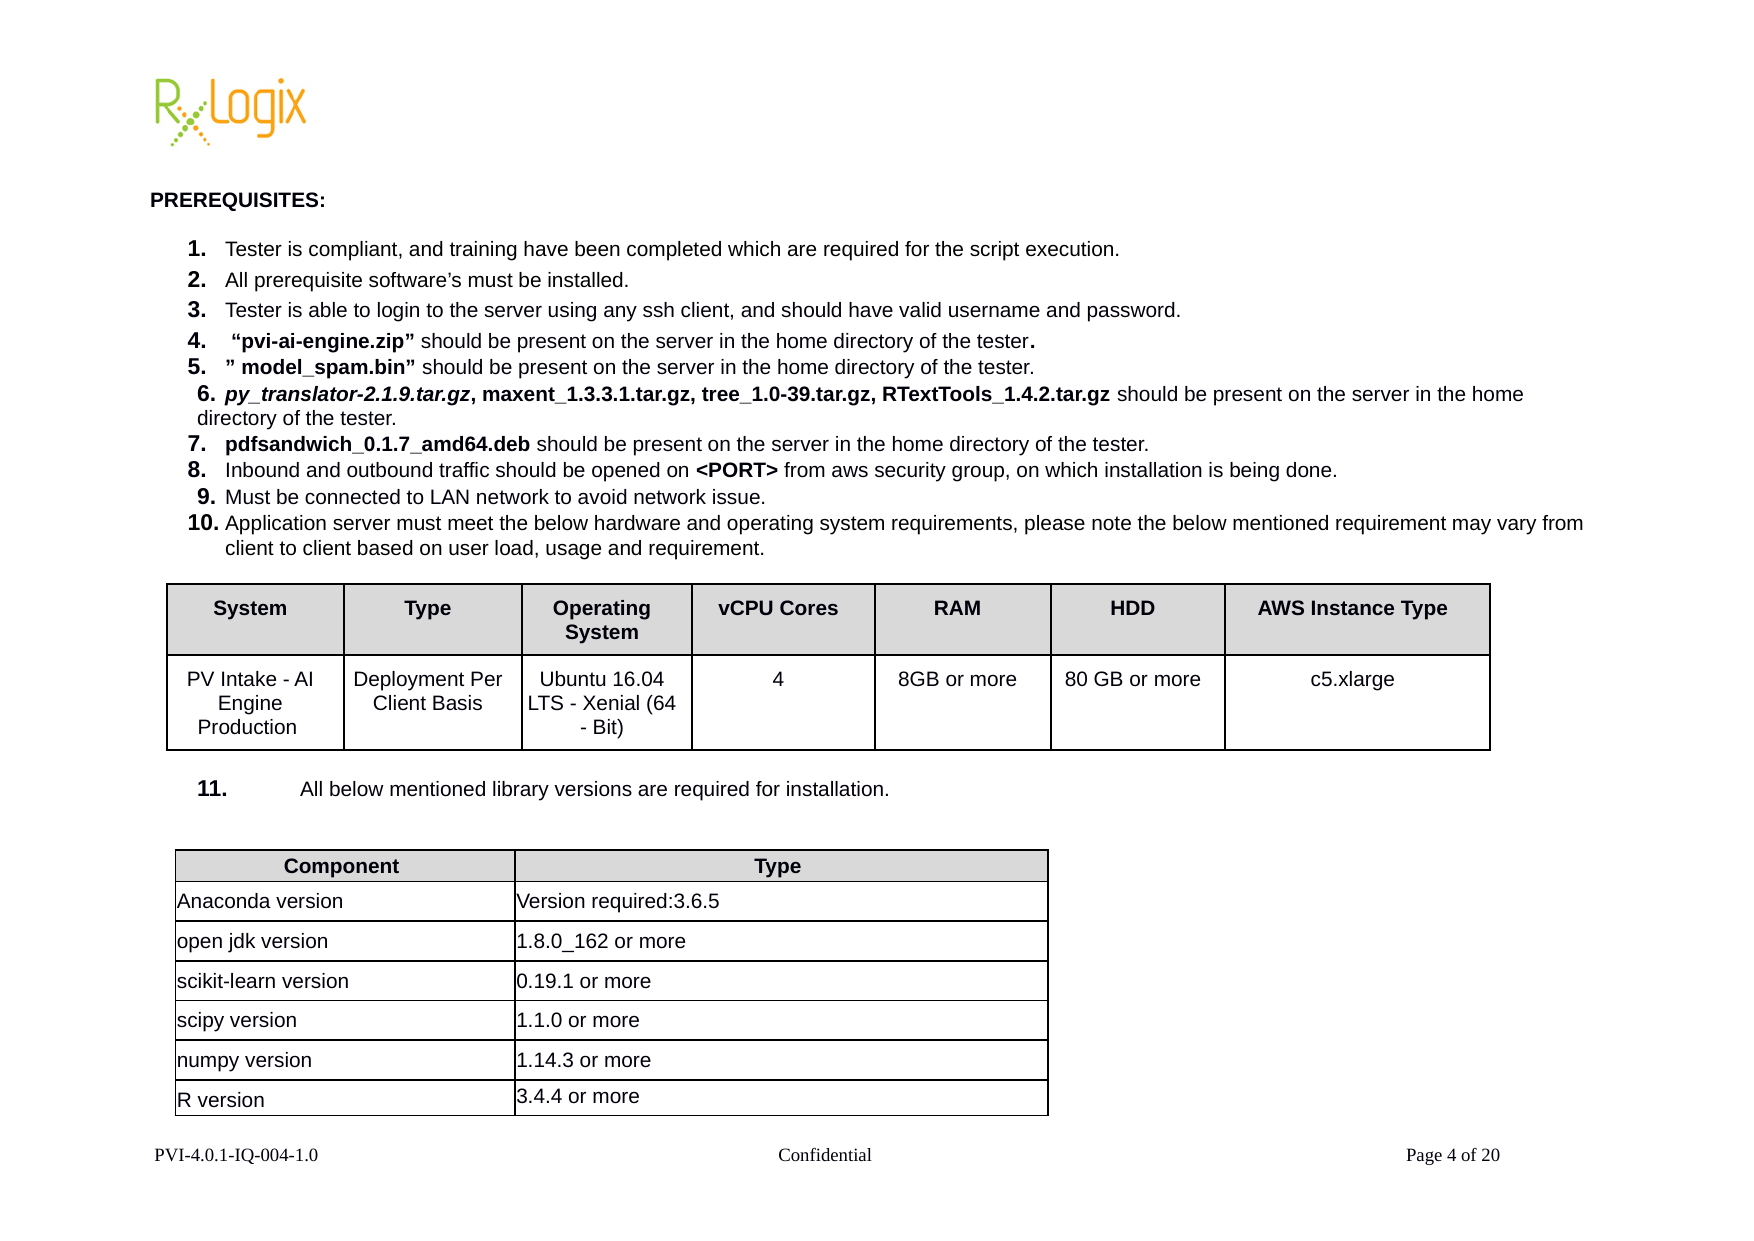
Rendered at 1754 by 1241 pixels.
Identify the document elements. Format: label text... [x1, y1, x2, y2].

list “pvi-ai-engine.zip” should be present on the server in the home directory of the tester. [187, 327, 1604, 353]
list Must be connected to LAN network to avoid network issue. [197, 483, 1604, 509]
table_cell 1.14.3 or more [516, 1041, 1047, 1079]
table_cell 4 [693, 656, 874, 749]
table_cell numpy version [176, 1041, 514, 1079]
table_cell 1.8.0_162 or more [516, 922, 1047, 960]
table_header AWS Instance Type [1226, 585, 1489, 654]
table_cell scikit-learn version [176, 962, 514, 1000]
table_cell 80 GB or more [1052, 656, 1224, 749]
table_header vCPU Cores [693, 585, 874, 654]
table_cell Version required:3.6.5 [516, 882, 1047, 920]
text PREREQUISITES: [150, 187, 1604, 211]
list py_translator-2.1.9.tar.gz, maxent_1.3.3.1.tar.gz, tree_1.0-39.tar.gz, RTextTools_1.4.2.tar.gz should be present on the server in the home directory of the tester. [197, 380, 1604, 430]
table_cell 8GB or more [876, 656, 1050, 749]
table_header HDD [1052, 585, 1224, 654]
table_header RAM [876, 585, 1050, 654]
list All prerequisite software’s must be installed. [187, 266, 1604, 292]
picture [150, 75, 311, 150]
list Tester is able to login to the server using any ssh client, and should have valid username and password. [187, 296, 1604, 323]
table_header Component [176, 851, 514, 881]
table_cell open jdk version [176, 922, 514, 960]
list ” model_spam.bin” should be present on the server in the home directory of the tester. [187, 353, 1604, 380]
list Application server must meet the below hardware and operating system requirements, please note the below mentioned requirement may vary from client to client based on user load, usage and requirement. [187, 509, 1604, 559]
table_header System [168, 585, 343, 654]
table_cell 0.19.1 or more [516, 962, 1047, 1000]
table_cell 3.4.4 or more [516, 1081, 1047, 1114]
list pdfsandwich_0.1.7_amd64.deb should be present on the server in the home directory of the tester. [187, 430, 1604, 456]
table_cell Anaconda version [176, 882, 514, 920]
table_header Type [516, 851, 1047, 881]
table_cell Ubuntu 16.04 LTS - Xenial (64 - Bit) [523, 656, 691, 749]
list Inbound and outbound traffic should be opened on <PORT> from aws security group, on which installation is being done. [187, 456, 1604, 483]
list All below mentioned library versions are required for installation. [197, 775, 1604, 801]
table_cell c5.xlarge [1226, 656, 1489, 749]
table_header Operating System [523, 585, 691, 654]
table_cell PV Intake - AI Engine Production [168, 656, 343, 749]
table_cell 1.1.0 or more [516, 1001, 1047, 1039]
table_header Type [345, 585, 521, 654]
table_cell scipy version [176, 1001, 514, 1039]
table_cell R version [176, 1081, 514, 1114]
table_cell Deployment Per Client Basis [345, 656, 521, 749]
list Tester is compliant, and training have been completed which are required for the script execution. [187, 235, 1604, 262]
